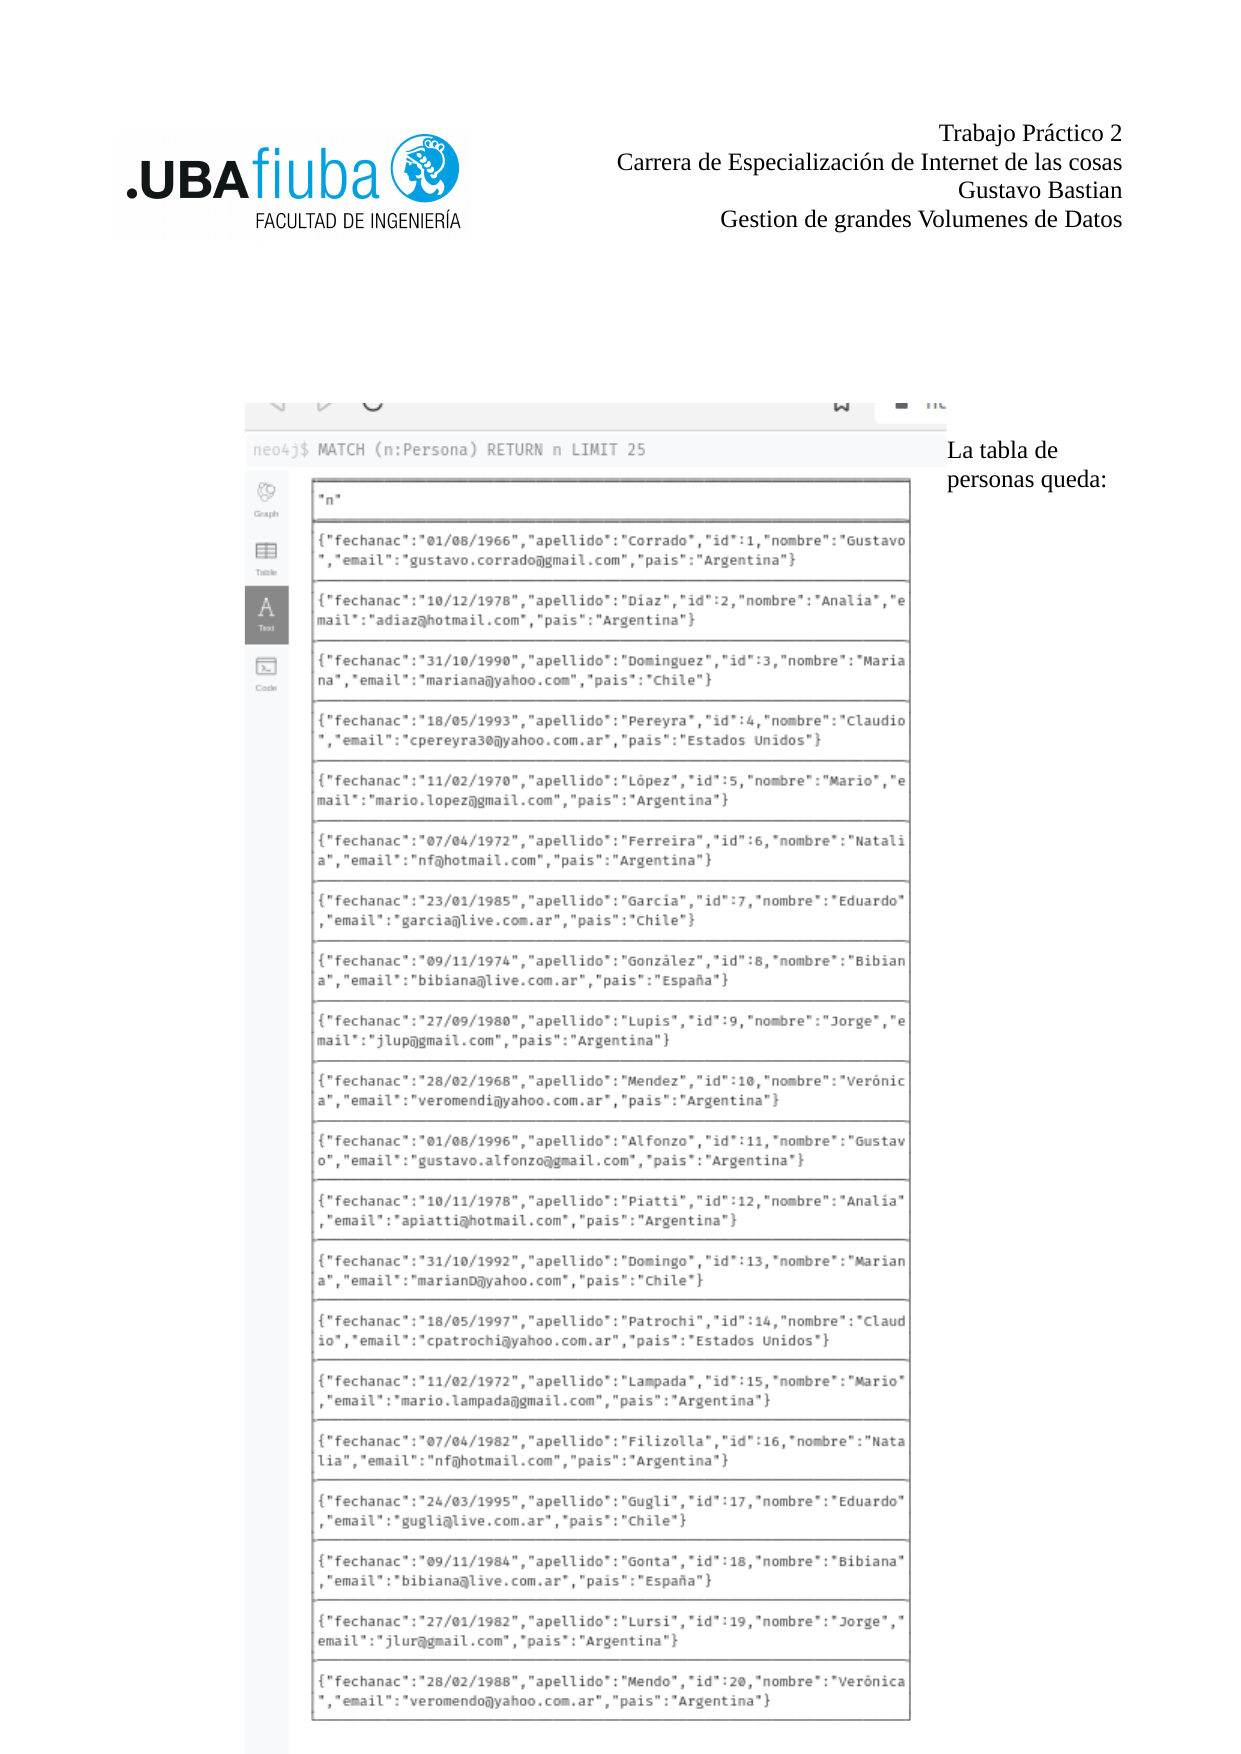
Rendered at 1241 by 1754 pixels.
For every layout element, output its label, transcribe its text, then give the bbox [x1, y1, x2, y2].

text La tabla de personas queda: [947, 436, 1122, 493]
text [118, 436, 244, 493]
picture [244, 403, 947, 1754]
